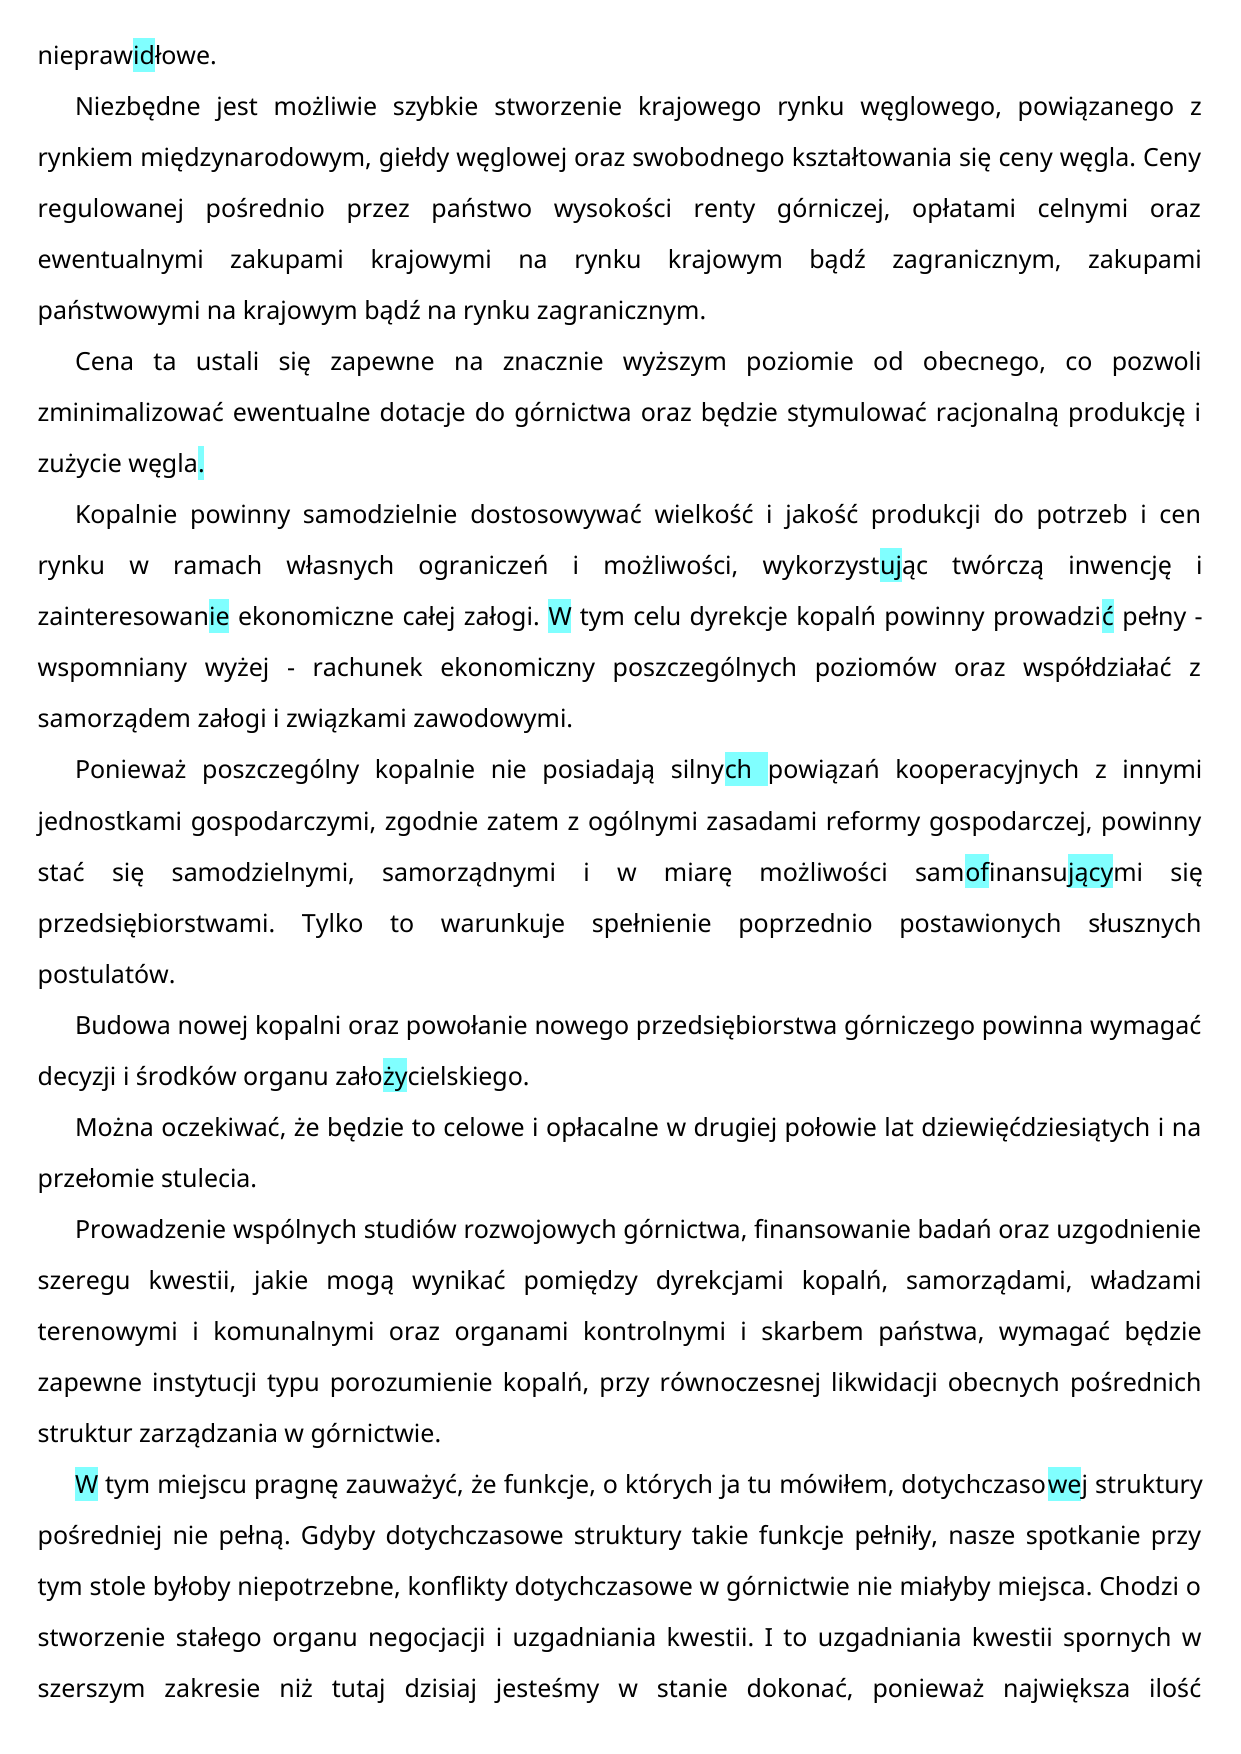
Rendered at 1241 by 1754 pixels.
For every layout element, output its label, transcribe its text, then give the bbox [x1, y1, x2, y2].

text Ponieważ poszczególny kopalnie nie posiadają silnych powiązań kooperacyjnych z innymi jednostkami gospodarczymi, zgodnie zatem z ogólnymi zasadami reformy gospodarczej, powinny stać się samodzielnymi, samorządnymi i w miarę możliwości samofinansującymi się przedsiębiorstwami. Tylko to warunkuje spełnienie poprzednio postawionych słusznych postulatów. [37, 752, 1203, 990]
text Cena ta ustali się zapewne na znacznie wyższym poziomie od obecnego, co pozwoli zminimalizować ewentualne dotacje do górnictwa oraz będzie stymulować racjonalną produkcję i zużycie węgla. [37, 344, 1203, 480]
text Niezbędne jest możliwie szybkie stworzenie krajowego rynku węglowego, powiązanego z rynkiem międzynarodowym, giełdy węglowej oraz swobodnego kształtowania się ceny węgla. Ceny regulowanej pośrednio przez państwo wysokości renty górniczej, opłatami celnymi oraz ewentualnymi zakupami krajowymi na rynku krajowym bądź zagranicznym, zakupami państwowymi na krajowym bądź na rynku zagranicznym. [37, 88, 1203, 327]
text Można oczekiwać, że będzie to celowe i opłacalne w drugiej połowie lat dziewięćdziesiątych i na przełomie stulecia. [37, 1109, 1203, 1194]
text Prowadzenie wspólnych studiów rozwojowych górnictwa, finansowanie badań oraz uzgodnienie szeregu kwestii, jakie mogą wynikać pomiędzy dyrekcjami kopalń, samorządami, władzami terenowymi i komunalnymi oraz organami kontrolnymi i skarbem państwa, wymagać będzie zapewne instytucji typu porozumienie kopalń, przy równoczesnej likwidacji obecnych pośrednich struktur zarządzania w górnictwie. [37, 1211, 1203, 1450]
text nieprawidłowe. [37, 37, 1203, 72]
text W tym miejscu pragnę zauważyć, że funkcje, o których ja tu mówiłem, dotychczasowej struktury pośredniej nie pełną. Gdyby dotychczasowe struktury takie funkcje pełniły, nasze spotkanie przy tym stole byłoby niepotrzebne, konflikty dotychczasowe w górnictwie nie miałyby miejsca. Chodzi o stworzenie stałego organu negocjacji i uzgadniania kwestii. I to uzgadniania kwestii spornych w szerszym zakresie niż tutaj dzisiaj jesteśmy w stanie dokonać, ponieważ największa ilość [37, 1467, 1203, 1705]
text Budowa nowej kopalni oraz powołanie nowego przedsiębiorstwa górniczego powinna wymagać decyzji i środków organu założycielskiego. [37, 1007, 1203, 1092]
text Kopalnie powinny samodzielnie dostosowywać wielkość i jakość produkcji do potrzeb i cen rynku w ramach własnych ograniczeń i możliwości, wykorzystując twórczą inwencję i zainteresowanie ekonomiczne całej załogi. W tym celu dyrekcje kopalń powinny prowadzić pełny - wspomniany wyżej - rachunek ekonomiczny poszczególnych poziomów oraz współdziałać z samorządem załogi i związkami zawodowymi. [37, 497, 1203, 735]
